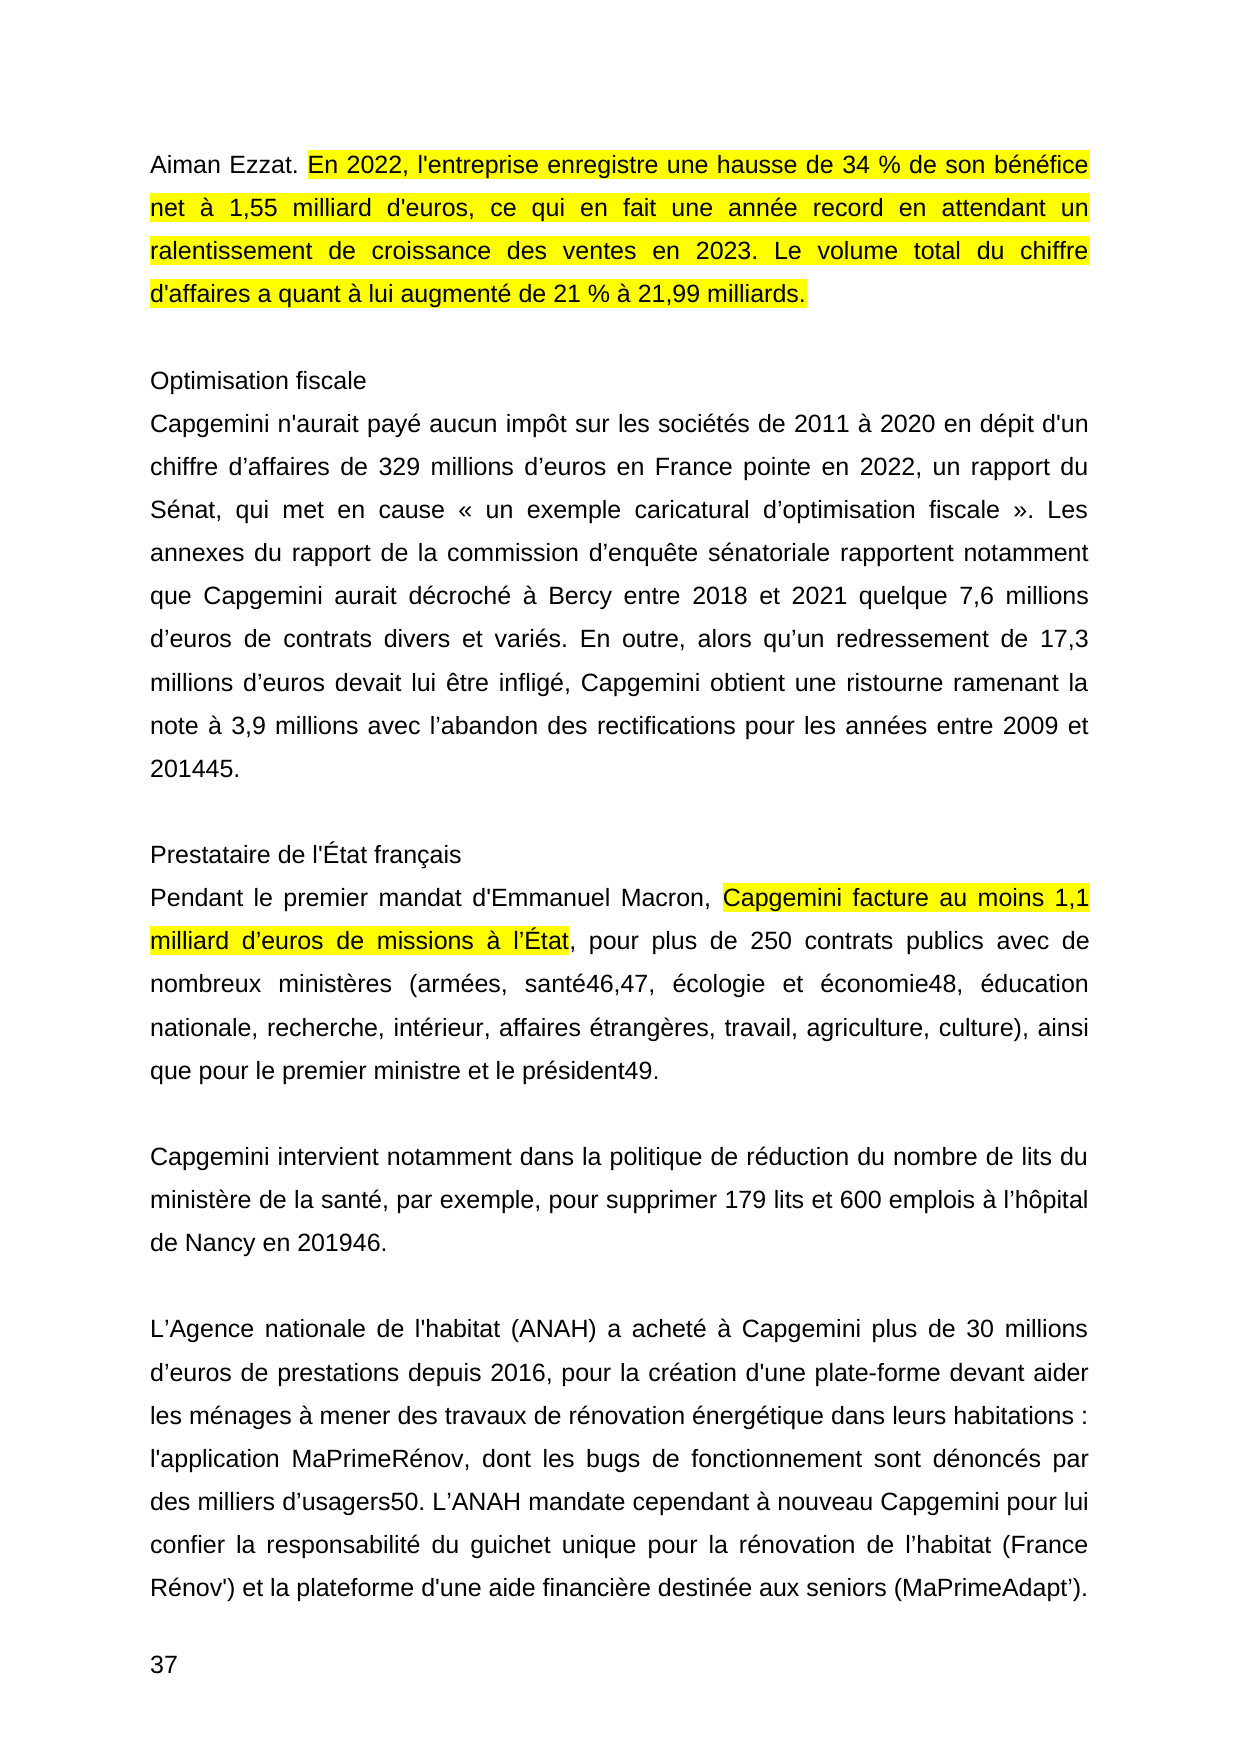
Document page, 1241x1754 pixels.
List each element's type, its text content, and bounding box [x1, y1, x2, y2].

text Capgemini n'aurait payé aucun impôt sur les sociétés de 2011 à 2020 en dépit d'un chiffre d’affaires de 329 millions d’euros en France pointe en 2022, un rapport du Sénat, qui met en cause « un exemple caricatural d’optimisation fiscale ». Les annexes du rapport de la commission d’enquête sénatoriale rapportent notamment que Capgemini aurait décroché à Bercy entre 2018 et 2021 quelque 7,6 millions d’euros de contrats divers et variés. En outre, alors qu’un redressement de 17,3 millions d’euros devait lui être infligé, Capgemini obtient une ristourne ramenant la note à 3,9 millions avec l’abandon des rectifications pour les années entre 2009 et 201445. [150, 409, 1090, 782]
text Prestataire de l'État français [150, 840, 1090, 869]
text Capgemini intervient notamment dans la politique de réduction du nombre de lits du ministère de la santé, par exemple, pour supprimer 179 lits et 600 emplois à l’hôpital de Nancy en 201946. [150, 1142, 1090, 1257]
text Aiman Ezzat. En 2022, l'entreprise enregistre une hausse de 34 % de son bénéfice net à 1,55 milliard d'euros, ce qui en fait une année record en attendant un ralentissement de croissance des ventes en 2023. Le volume total du chiffre d'affaires a quant à lui augmenté de 21 % à 21,99 milliards. [150, 150, 1090, 308]
text L’Agence nationale de l'habitat (ANAH) a acheté à Capgemini plus de 30 millions d’euros de prestations depuis 2016, pour la création d'une plate-forme devant aider les ménages à mener des travaux de rénovation énergétique dans leurs habitations : l'application MaPrimeRénov, dont les bugs de fonctionnement sont dénoncés par des milliers d’usagers50. L’ANAH mandate cependant à nouveau Capgemini pour lui confier la responsabilité du guichet unique pour la rénovation de l’habitat (France Rénov') et la plateforme d'une aide financière destinée aux seniors (MaPrimeAdapt’). [150, 1314, 1090, 1602]
text Pendant le premier mandat d'Emmanuel Macron, Capgemini facture au moins 1,1 milliard d’euros de missions à l’État, pour plus de 250 contrats publics avec de nombreux ministères (armées, santé46,47, écologie et économie48, éducation nationale, recherche, intérieur, affaires étrangères, travail, agriculture, culture), ainsi que pour le premier ministre et le président49. [150, 883, 1090, 1084]
text Optimisation fiscale [150, 366, 1090, 394]
